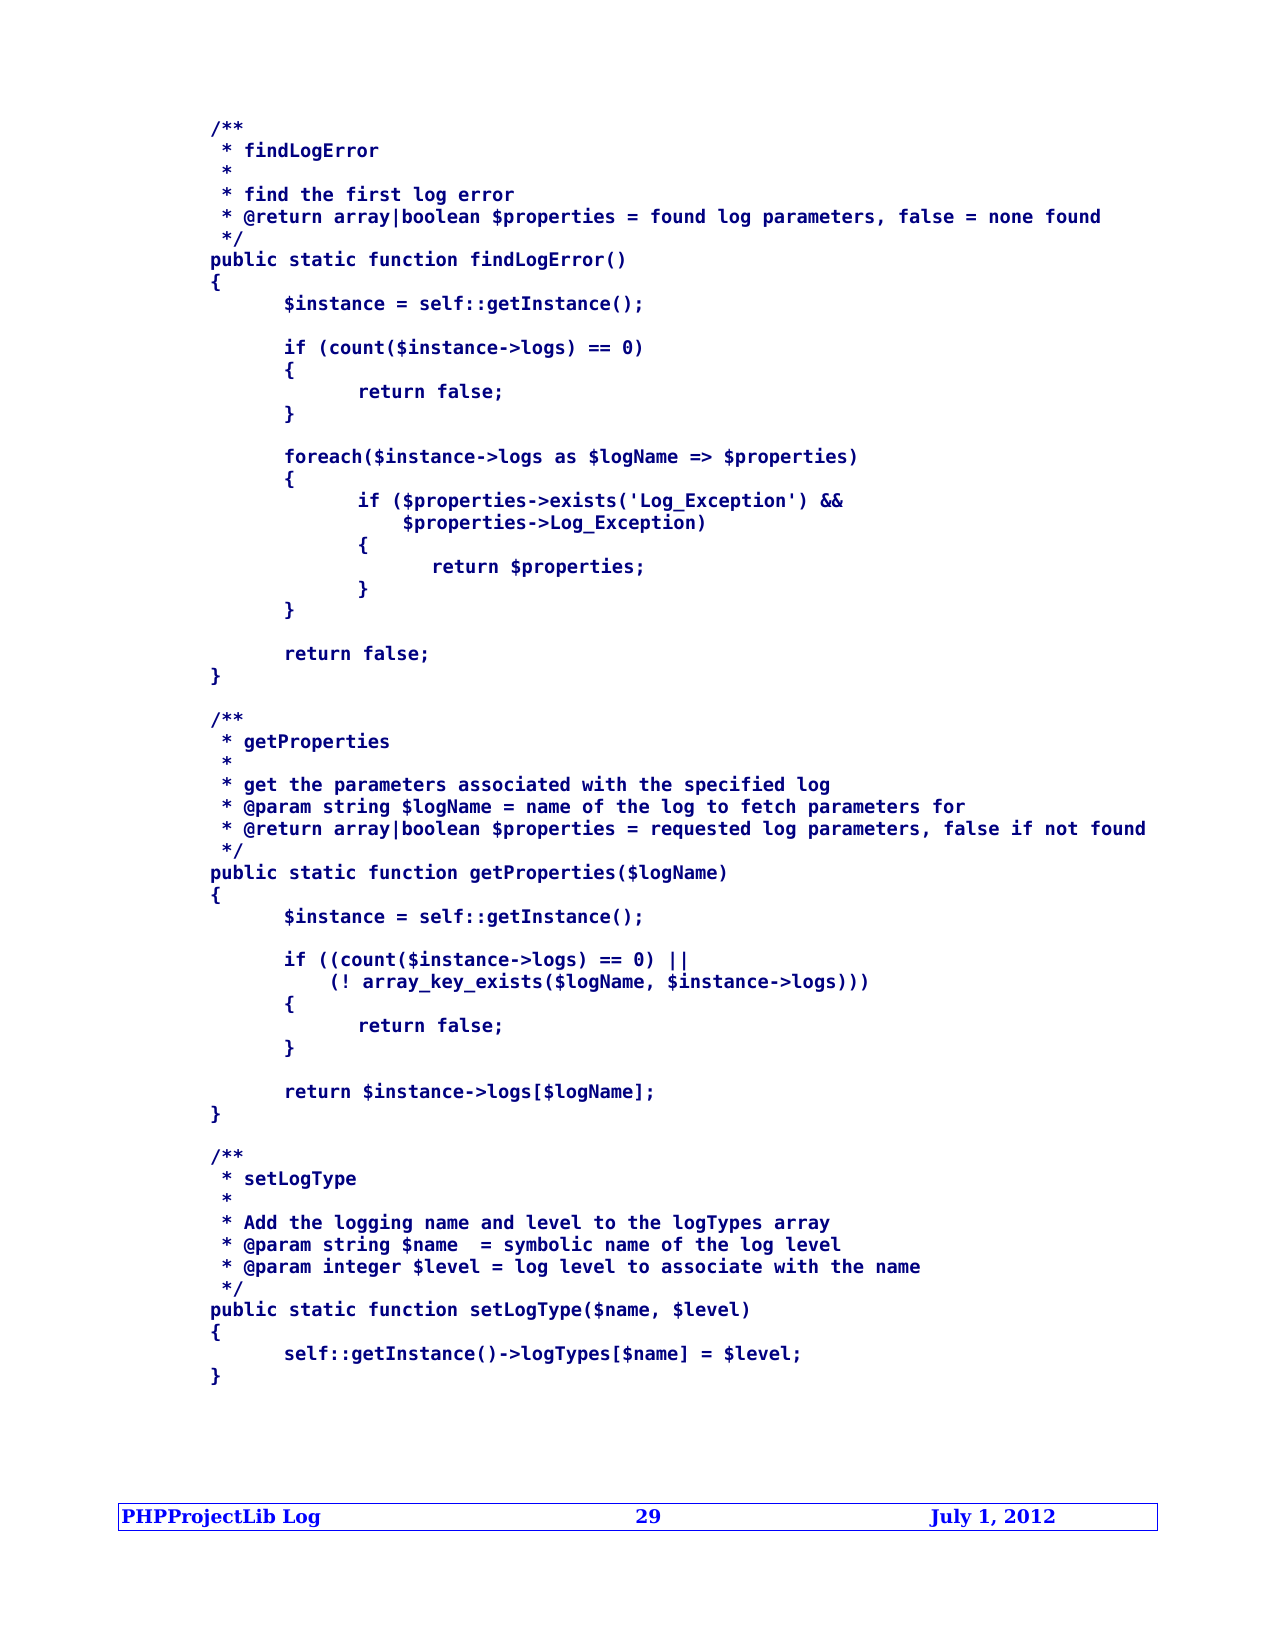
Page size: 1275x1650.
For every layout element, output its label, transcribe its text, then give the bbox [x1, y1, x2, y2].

list } [136, 599, 1157, 621]
list * Add the logging name and level to the logTypes array [136, 1212, 1157, 1234]
list $instance = self::getInstance(); [136, 293, 1157, 315]
list foreach($instance->logs as $logName => $properties) [136, 446, 1157, 468]
list * [136, 752, 1157, 774]
list * @param string $logName = name of the log to fetch parameters for [136, 796, 1157, 818]
list return false; [136, 1015, 1157, 1037]
list * [136, 1190, 1157, 1212]
list */ [136, 1277, 1157, 1299]
list (! array_key_exists($logName, $instance->logs))) [136, 971, 1157, 993]
list { [136, 359, 1157, 381]
list * find the first log error [136, 184, 1157, 206]
list return $properties; [136, 556, 1157, 577]
list { [136, 1321, 1157, 1343]
list * @param integer $level = log level to associate with the name [136, 1256, 1157, 1277]
list } [136, 577, 1157, 599]
list } [136, 402, 1157, 424]
list } [136, 1365, 1157, 1387]
list public static function getProperties($logName) [136, 862, 1157, 884]
list * [136, 162, 1157, 184]
list } [136, 1102, 1157, 1124]
list self::getInstance()->logTypes[$name] = $level; [136, 1343, 1157, 1365]
list */ [136, 227, 1157, 249]
list return false; [136, 643, 1157, 665]
list public static function findLogError() [136, 249, 1157, 271]
list if (count($instance->logs) == 0) [136, 337, 1157, 359]
list * getProperties [136, 731, 1157, 752]
list public static function setLogType($name, $level) [136, 1299, 1157, 1321]
list { [136, 993, 1157, 1015]
list { [136, 534, 1157, 556]
list */ [136, 840, 1157, 862]
list /** [136, 709, 1157, 731]
list return $instance->logs[$logName]; [136, 1081, 1157, 1102]
list * findLogError [136, 140, 1157, 162]
list /** [136, 1146, 1157, 1168]
list * setLogType [136, 1168, 1157, 1190]
list $properties->Log_Exception) [136, 512, 1157, 534]
list { [136, 271, 1157, 293]
list $instance = self::getInstance(); [136, 906, 1157, 927]
list if ((count($instance->logs) == 0) || [136, 949, 1157, 971]
list } [136, 1037, 1157, 1059]
list /** [136, 118, 1157, 140]
list } [136, 665, 1157, 687]
list if ($properties->exists('Log_Exception') && [136, 490, 1157, 512]
list return false; [136, 381, 1157, 402]
list * @param string $name = symbolic name of the log level [136, 1234, 1157, 1256]
list { [136, 884, 1157, 906]
list * @return array|boolean $properties = found log parameters, false = none found [136, 206, 1157, 227]
list * @return array|boolean $properties = requested log parameters, false if not found [136, 818, 1157, 840]
list * get the parameters associated with the specified log [136, 774, 1157, 796]
list { [136, 468, 1157, 490]
